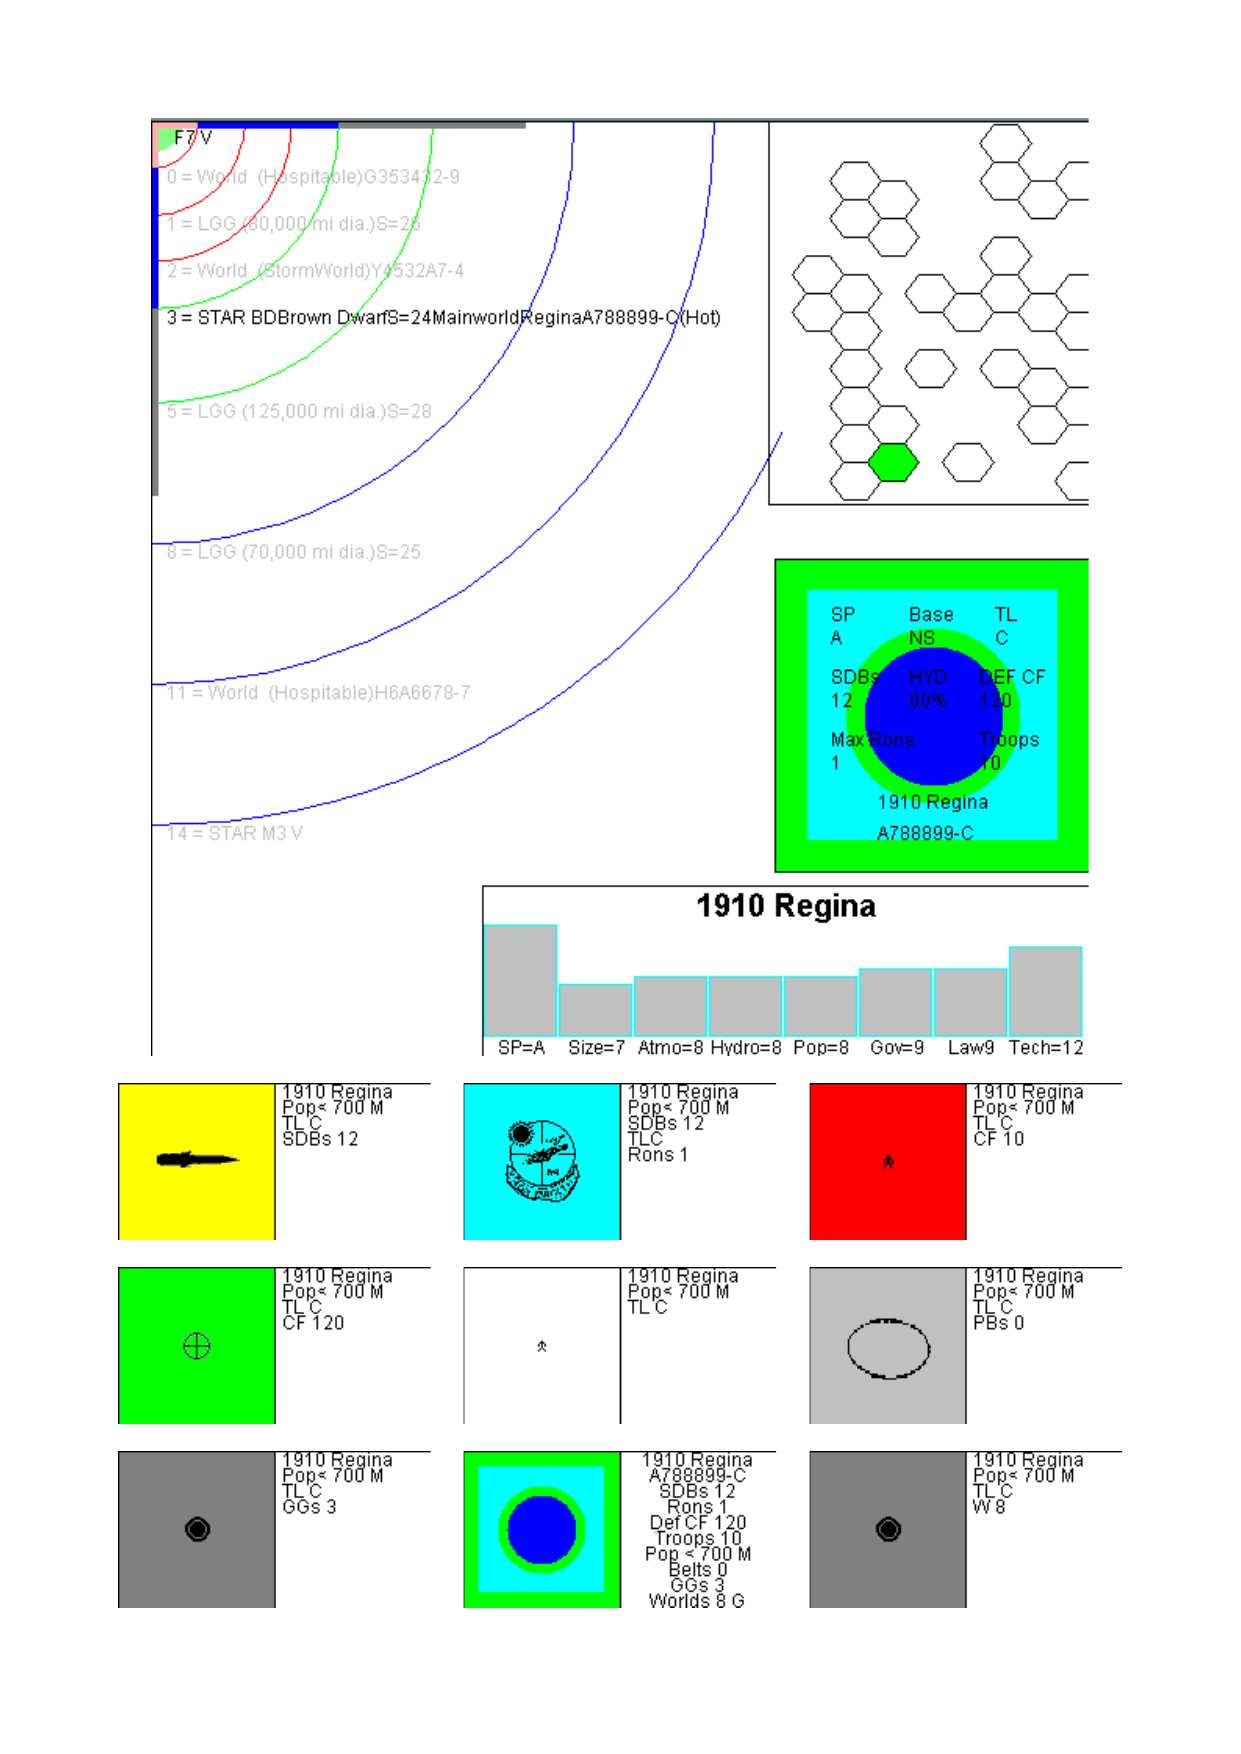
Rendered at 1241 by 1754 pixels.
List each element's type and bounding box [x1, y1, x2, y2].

picture [809, 1267, 1122, 1424]
picture [463, 1083, 777, 1240]
picture [151, 118, 1089, 1056]
picture [463, 1451, 777, 1608]
picture [463, 1267, 777, 1424]
picture [118, 1451, 431, 1608]
picture [809, 1451, 1122, 1608]
picture [809, 1083, 1122, 1240]
picture [118, 1267, 431, 1424]
picture [118, 1083, 431, 1240]
